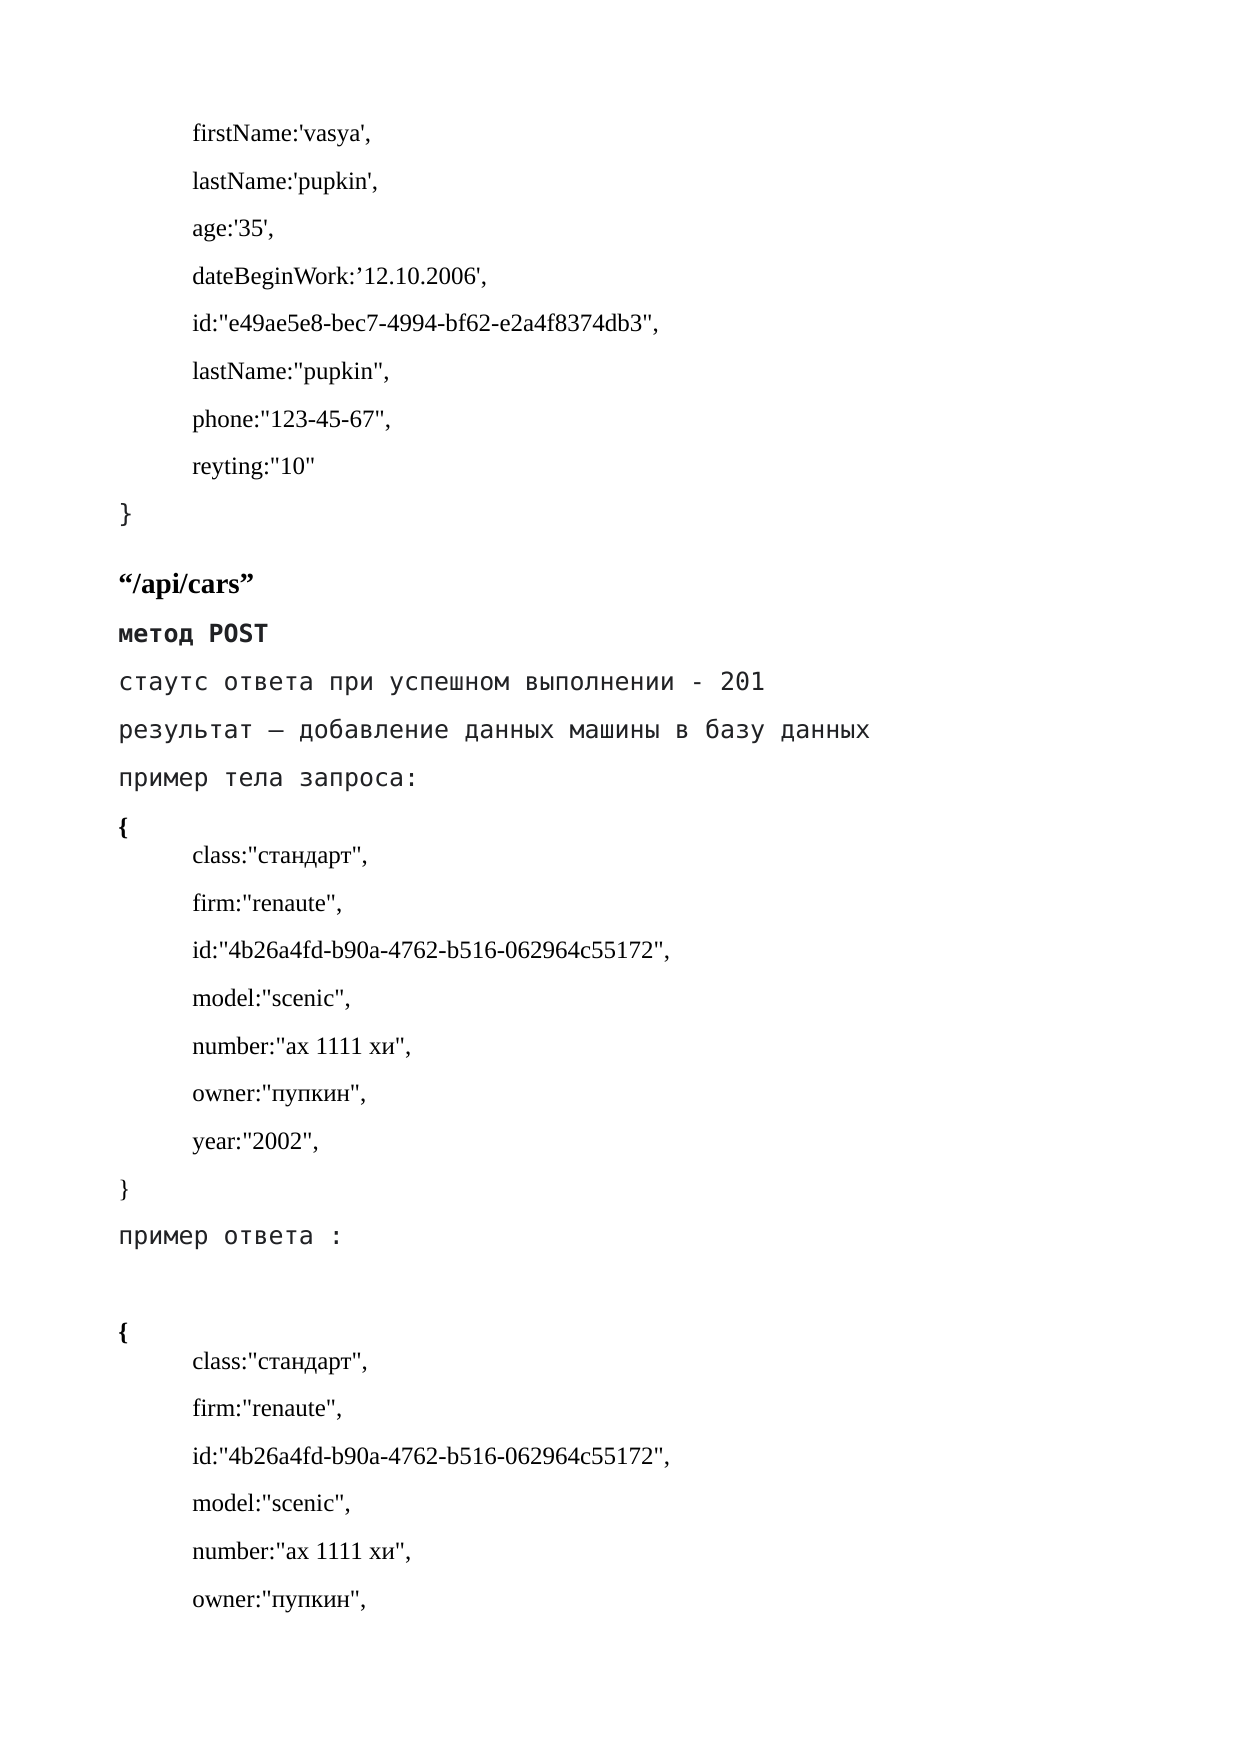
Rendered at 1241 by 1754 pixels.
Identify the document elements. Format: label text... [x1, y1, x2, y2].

text lastName:'pupkin', [118, 166, 1123, 194]
list owner:"пупкин", [118, 1584, 1123, 1612]
text результат – добавление данных машины в базу данных [118, 715, 1123, 744]
list id:"4b26a4fd-b90a-4762-b516-062964c55172", [118, 936, 1123, 964]
text } [118, 1174, 1123, 1202]
text { [118, 1317, 1123, 1346]
text метод POST [118, 619, 1123, 648]
text пример тела запроса: [118, 763, 1123, 793]
text phone:"123-45-67", [118, 404, 1123, 432]
text reyting:"10" [118, 451, 1123, 480]
text “/api/cars” [118, 566, 1123, 599]
text стаутс ответа при успешном выполнении - 201 [118, 667, 1123, 696]
text class:"стандарт", [118, 1346, 1123, 1374]
list model:"scenic", [118, 1488, 1123, 1517]
text dateBeginWork:’12.10.2006', [118, 261, 1123, 290]
list owner:"пупкин", [118, 1078, 1123, 1107]
list year:"2002", [118, 1126, 1123, 1155]
list firm:"renaute", [118, 888, 1123, 917]
text } [118, 499, 1123, 528]
list firm:"renaute", [118, 1393, 1123, 1422]
list number:"ах 1111 хи", [118, 1536, 1123, 1565]
list number:"ах 1111 хи", [118, 1031, 1123, 1059]
text class:"стандарт", [118, 840, 1123, 869]
text пример ответа : [118, 1221, 1123, 1250]
text lastName:"pupkin", [118, 356, 1123, 385]
text id:"e49ae5e8-bec7-4994-bf62-e2a4f8374db3", [118, 308, 1123, 337]
text { [118, 812, 1123, 840]
text firstName:'vasya', [118, 118, 1123, 147]
text age:'35', [118, 213, 1123, 242]
list model:"scenic", [118, 983, 1123, 1012]
list id:"4b26a4fd-b90a-4762-b516-062964c55172", [118, 1441, 1123, 1470]
